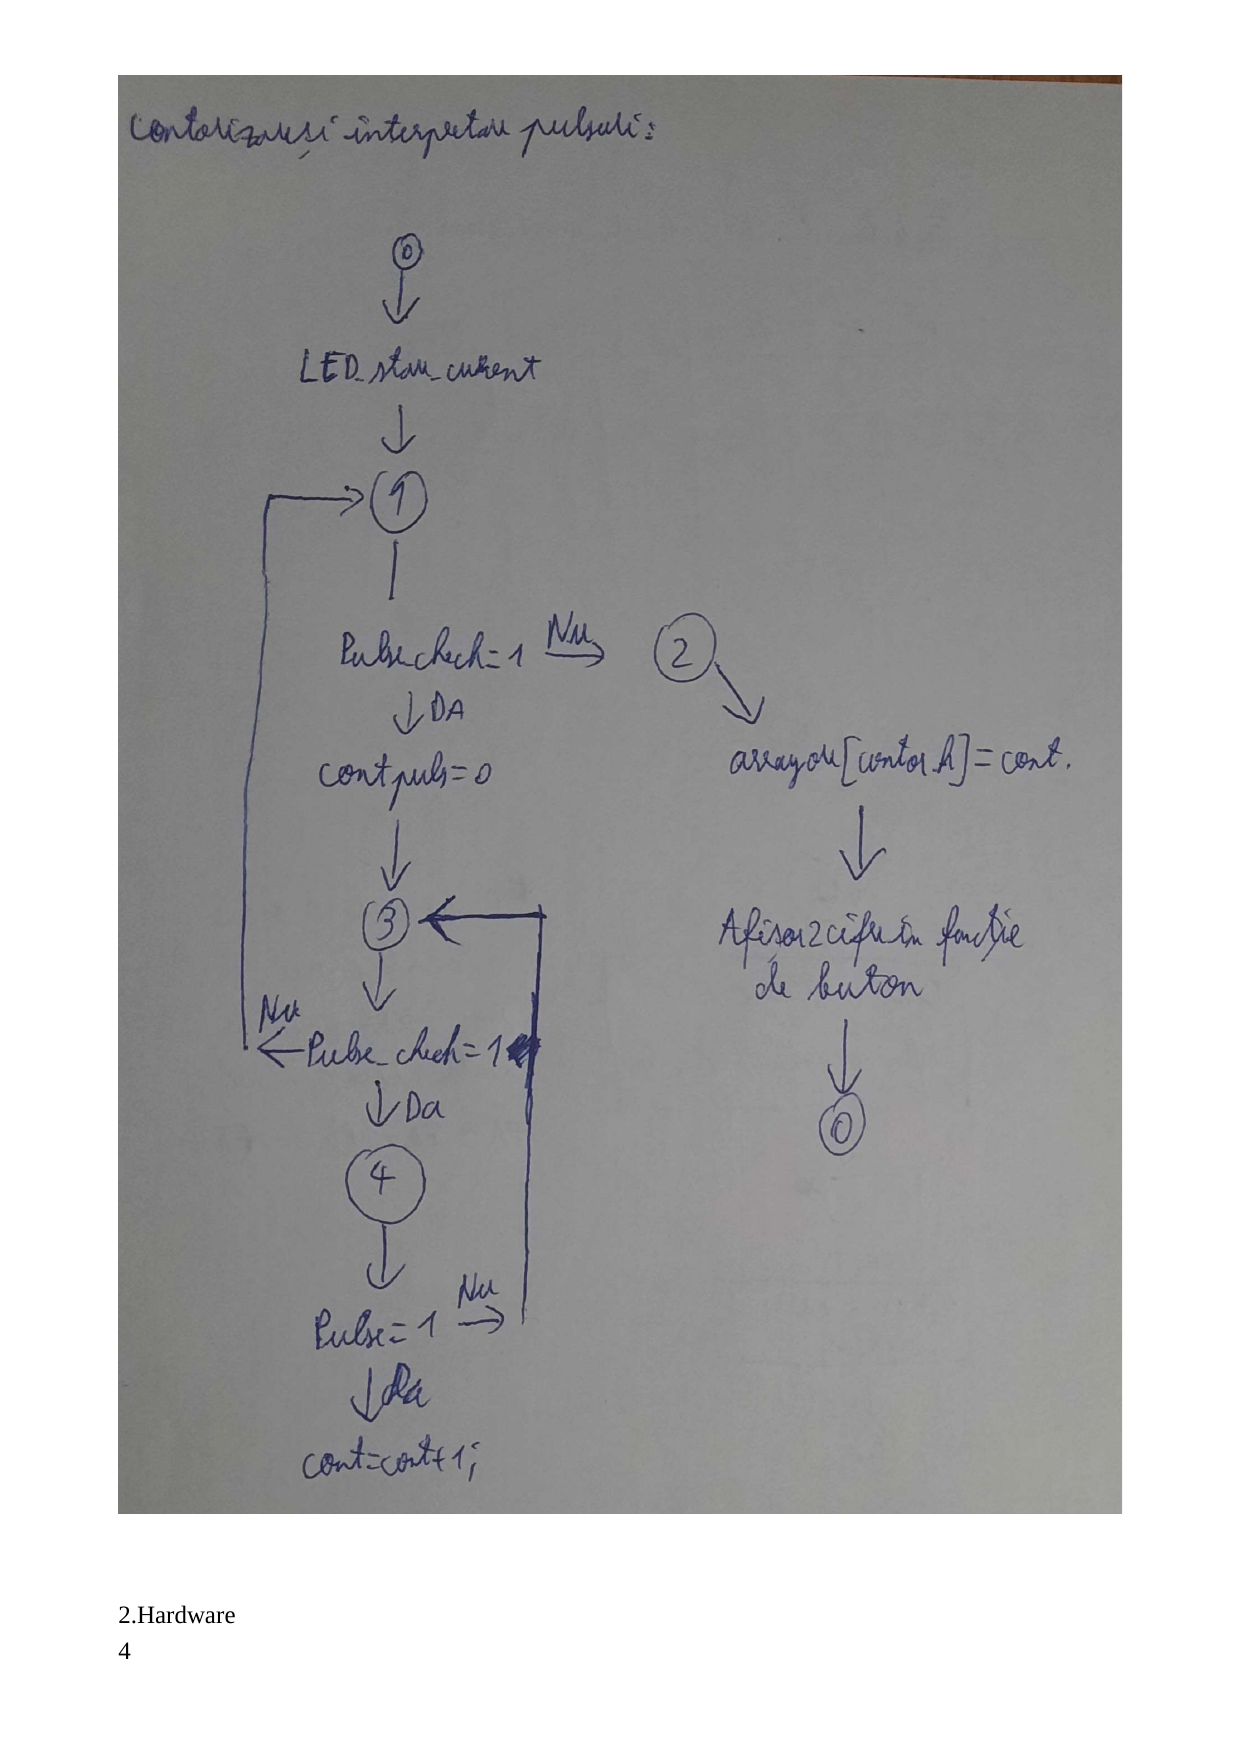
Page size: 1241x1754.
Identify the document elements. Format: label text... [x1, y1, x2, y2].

text 2.Hardware [118, 1600, 1122, 1629]
